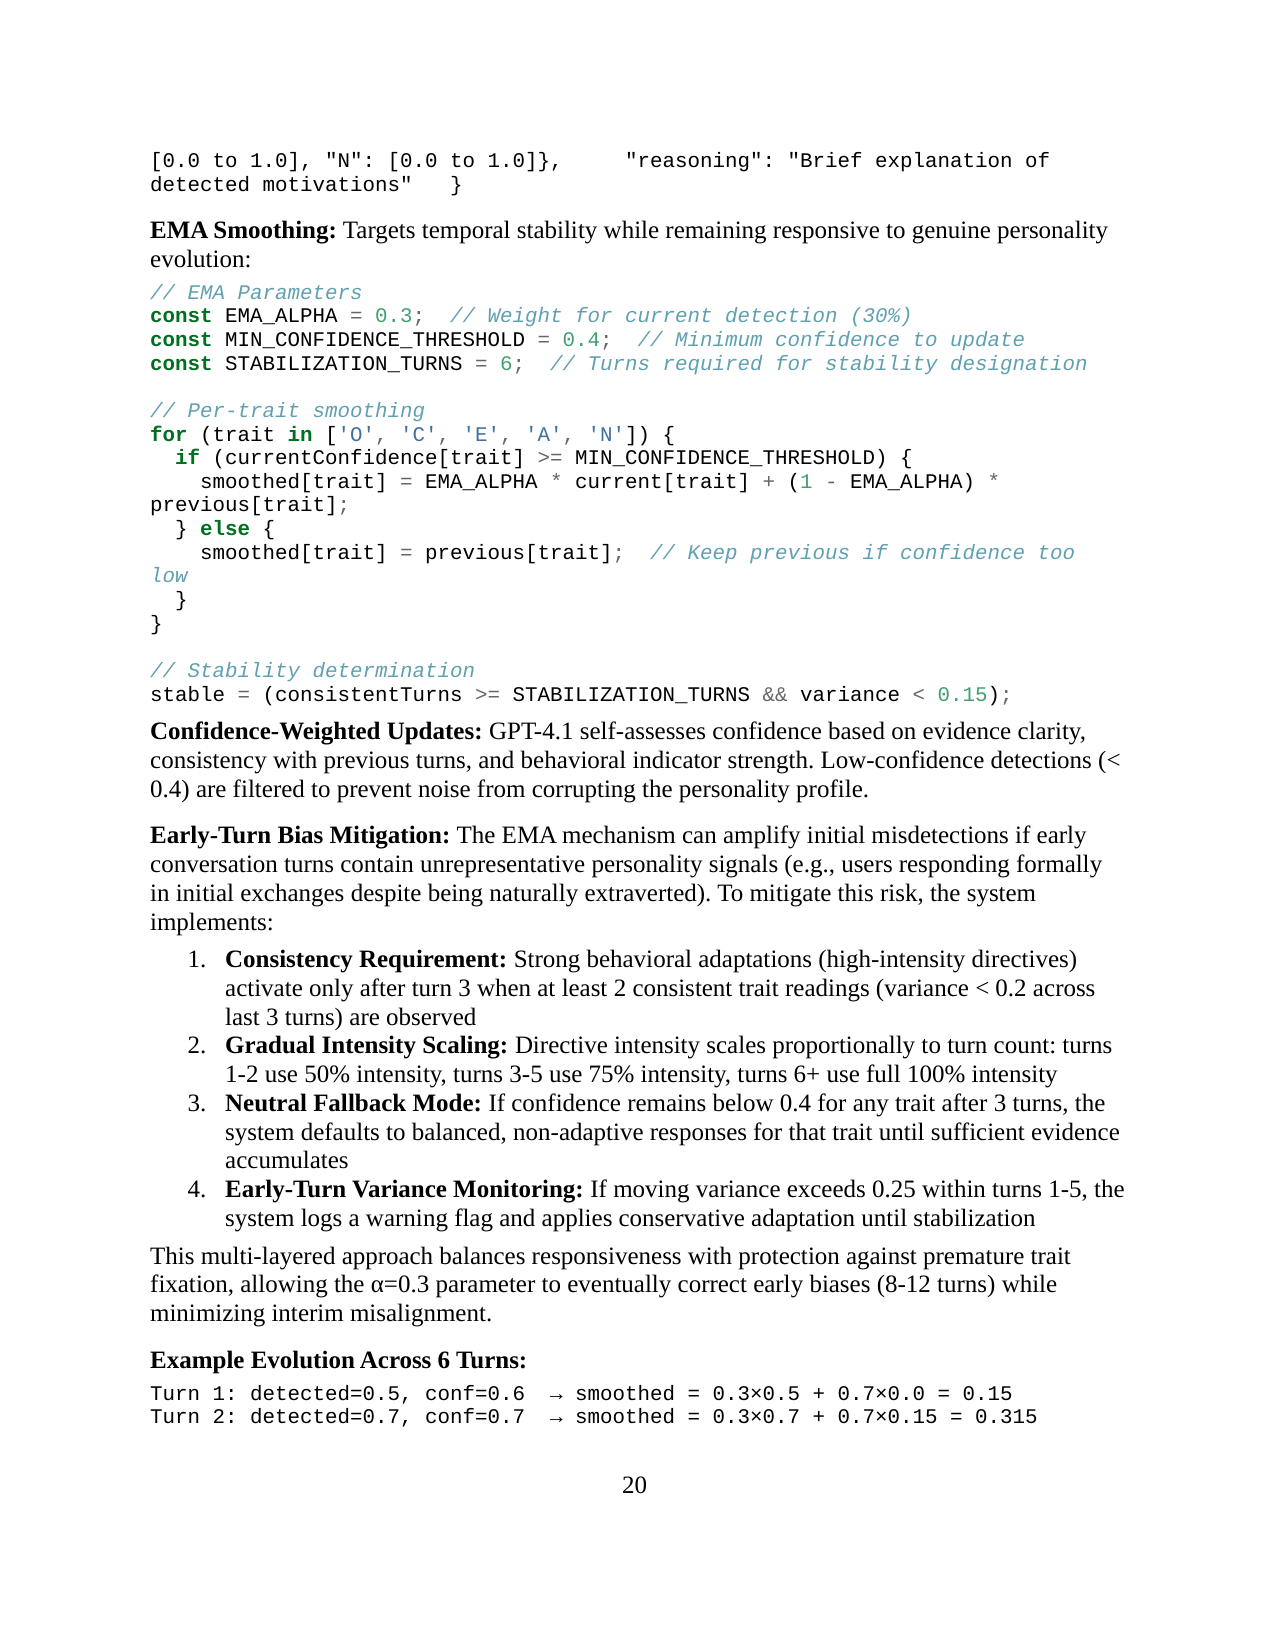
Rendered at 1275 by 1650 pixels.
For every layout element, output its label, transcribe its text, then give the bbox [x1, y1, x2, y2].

text const STABILIZATION_TURNS = 6; // Turns required for stability designation [150, 353, 1125, 376]
list Consistency Requirement: Strong behavioral adaptations (high-intensity directives) activate only after turn 3 when at least 2 consistent trait readings (variance < 0.2 across last 3 turns) are observed [187, 944, 1125, 1031]
text smoothed[trait] = EMA_ALPHA * current[trait] + (1 - EMA_ALPHA) * previous[trait]; [150, 471, 1125, 518]
text const MIN_CONFIDENCE_THRESHOLD = 0.4; // Minimum confidence to update [150, 329, 1125, 353]
text } [150, 613, 1125, 636]
list Early-Turn Variance Monitoring: If moving variance exceeds 0.25 within turns 1-5, the system logs a warning flag and applies conservative adaptation until stabilization [187, 1174, 1125, 1232]
text Example Evolution Across 6 Turns: [150, 1345, 1125, 1374]
text // EMA Parameters [150, 282, 1125, 305]
text This multi-layered approach balances responsiveness with protection against premature trait fixation, allowing the α=0.3 parameter to eventually correct early biases (8-12 turns) while minimizing interim misalignment. [150, 1241, 1125, 1327]
text Turn 2: detected=0.7, conf=0.7 → smoothed = 0.3×0.7 + 0.7×0.15 = 0.315 [150, 1406, 1125, 1430]
text stable = (consistentTurns >= STABILIZATION_TURNS && variance < 0.15); [150, 684, 1125, 707]
text if (currentConfidence[trait] >= MIN_CONFIDENCE_THRESHOLD) { [150, 447, 1125, 471]
text } else { [150, 518, 1125, 542]
text smoothed[trait] = previous[trait]; // Keep previous if confidence too low [150, 542, 1125, 589]
text } [150, 589, 1125, 613]
text for (trait in ['O', 'C', 'E', 'A', 'N']) { [150, 423, 1125, 447]
text Early-Turn Bias Mitigation: The EMA mechanism can amplify initial misdetections if early conversation turns contain unrepresentative personality signals (e.g., users responding formally in initial exchanges despite being naturally extraverted). To mitigate this risk, the system implements: [150, 820, 1125, 935]
text EMA Smoothing: Targets temporal stability while remaining responsive to genuine personality evolution: [150, 215, 1125, 273]
text const EMA_ALPHA = 0.3; // Weight for current detection (30%) [150, 305, 1125, 329]
text // Stability determination [150, 660, 1125, 684]
list Gradual Intensity Scaling: Directive intensity scales proportionally to turn count: turns 1-2 use 50% intensity, turns 3-5 use 75% intensity, turns 6+ use full 100% intensity [187, 1031, 1125, 1088]
text Turn 1: detected=0.5, conf=0.6 → smoothed = 0.3×0.5 + 0.7×0.0 = 0.15 [150, 1383, 1125, 1406]
text Confidence-Weighted Updates: GPT-4.1 self-assesses confidence based on evidence clarity, consistency with previous turns, and behavioral indicator strength. Low-confidence detections (< 0.4) are filtered to prevent noise from corrupting the personality profile. [150, 716, 1125, 802]
text // Per-trait smoothing [150, 400, 1125, 423]
list Neutral Fallback Mode: If confidence remains below 0.4 for any trait after 3 turns, the system defaults to balanced, non-adaptive responses for that trait until sufficient evidence accumulates [187, 1088, 1125, 1174]
text [0.0 to 1.0], "N": [0.0 to 1.0]}, "reasoning": "Brief explanation of detected motivations" } [150, 150, 1125, 197]
